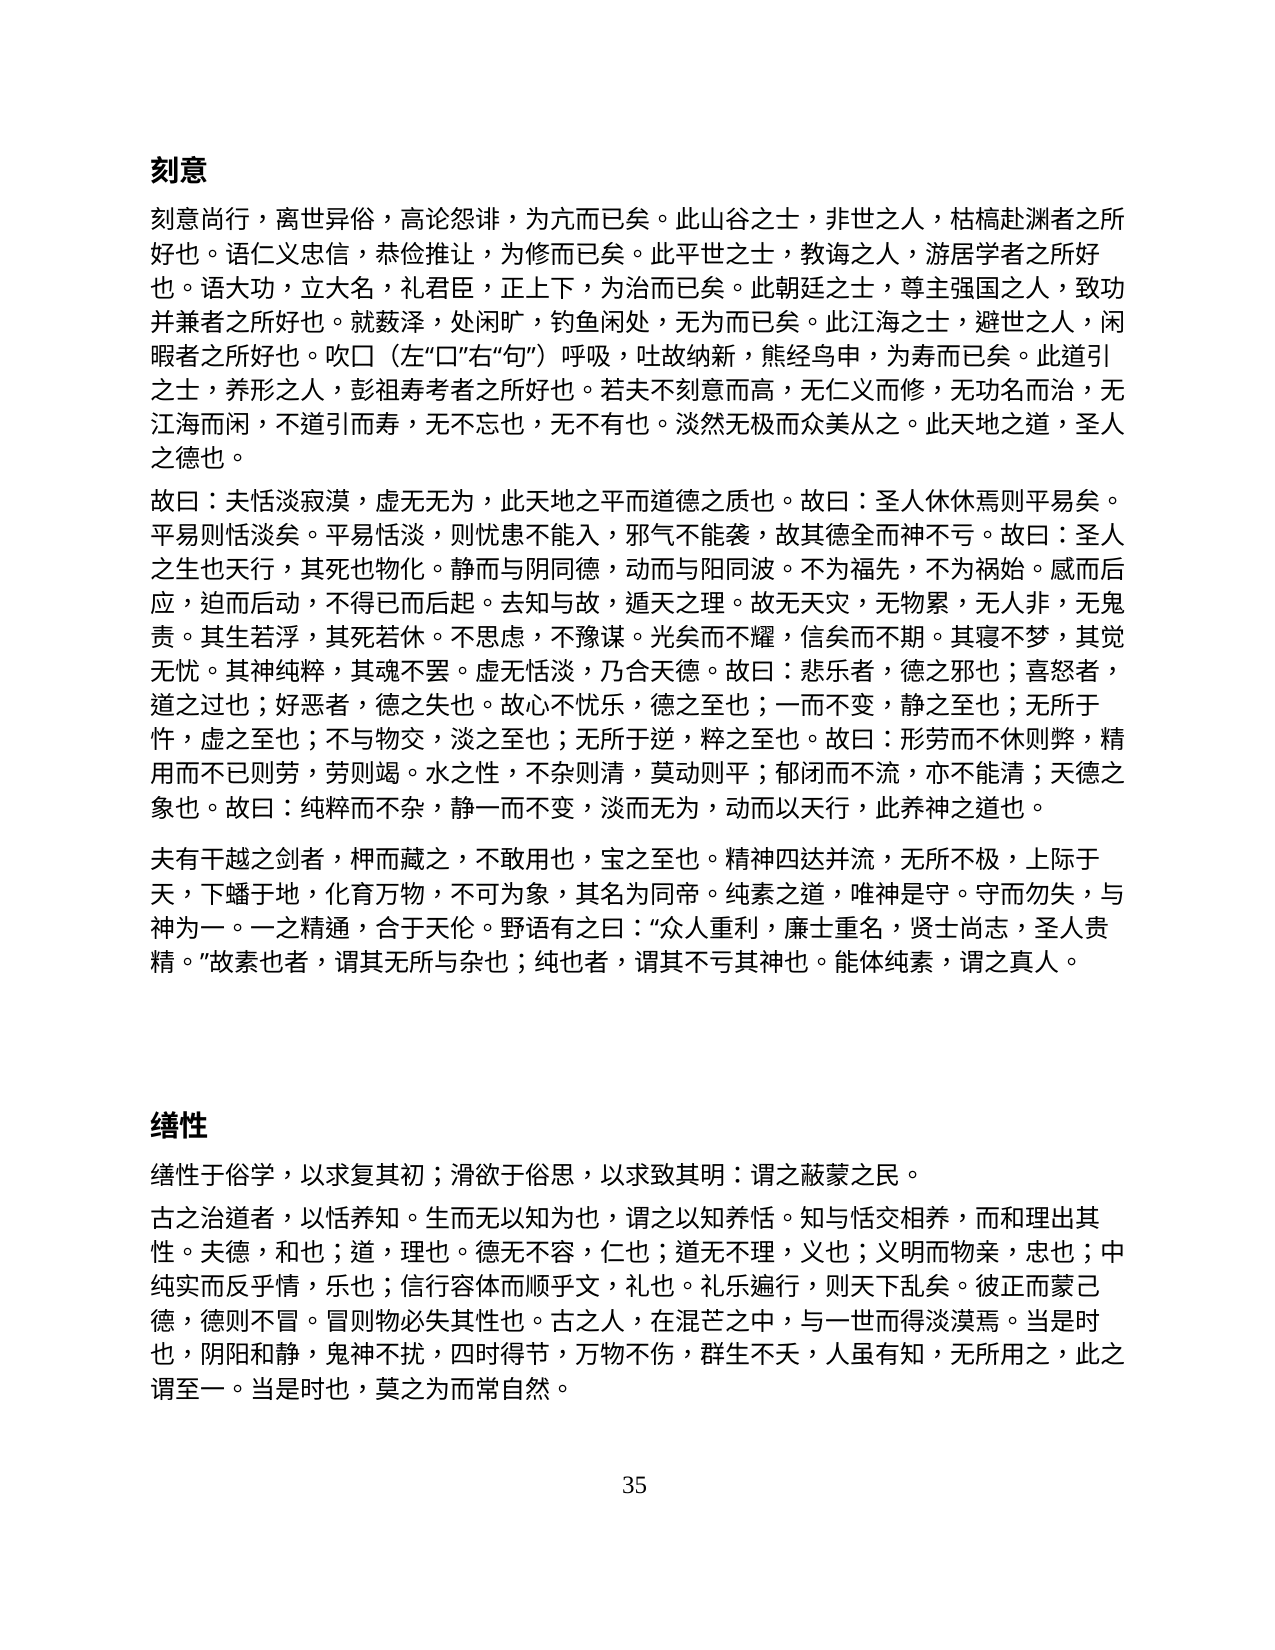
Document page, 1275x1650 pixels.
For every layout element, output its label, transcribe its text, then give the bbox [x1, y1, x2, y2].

text 夫有干越之剑者，柙而藏之，不敢用也，宝之至也。精神四达并流，无所不极，上际于天，下蟠于地，化育万物，不可为象，其名为同帝。纯素之道，唯神是守。守而勿失，与神为一。一之精通，合于天伦。野语有之曰：“众人重利，廉士重名，贤士尚志，圣人贵精。”故素也者，谓其无所与杂也；纯也者，谓其不亏其神也。能体纯素，谓之真人。 [150, 842, 1125, 978]
text 刻意尚行，离世异俗，高论怨诽，为亢而已矣。此山谷之士，非世之人，枯槁赴渊者之所好也。语仁义忠信，恭俭推让，为修而已矣。此平世之士，教诲之人，游居学者之所好也。语大功，立大名，礼君臣，正上下，为治而已矣。此朝廷之士，尊主强国之人，致功并兼者之所好也。就薮泽，处闲旷，钓鱼闲处，无为而已矣。此江海之士，避世之人，闲暇者之所好也。吹囗（左“口”右“句”）呼吸，吐故纳新，熊经鸟申，为寿而已矣。此道引之士，养形之人，彭祖寿考者之所好也。若夫不刻意而高，无仁义而修，无功名而治，无江海而闲，不道引而寿，无不忘也，无不有也。淡然无极而众美从之。此天地之道，圣人之德也。 [150, 202, 1125, 475]
subtitle 刻意 [150, 150, 1125, 190]
text 故曰：夫恬淡寂漠，虚无无为，此天地之平而道德之质也。故曰：圣人休休焉则平易矣。平易则恬淡矣。平易恬淡，则忧患不能入，邪气不能袭，故其德全而神不亏。故曰：圣人之生也天行，其死也物化。静而与阴同德，动而与阳同波。不为福先，不为祸始。感而后应，迫而后动，不得已而后起。去知与故，遁天之理。故无天灾，无物累，无人非，无鬼责。其生若浮，其死若休。不思虑，不豫谋。光矣而不耀，信矣而不期。其寝不梦，其觉无忧。其神纯粹，其魂不罢。虚无恬淡，乃合天德。故曰：悲乐者，德之邪也；喜怒者，道之过也；好恶者，德之失也。故心不忧乐，德之至也；一而不变，静之至也；无所于忤，虚之至也；不与物交，淡之至也；无所于逆，粹之至也。故曰：形劳而不休则弊，精用而不已则劳，劳则竭。水之性，不杂则清，莫动则平；郁闭而不流，亦不能清；天德之象也。故曰：纯粹而不杂，静一而不变，淡而无为，动而以天行，此养神之道也。 [150, 484, 1125, 824]
text 古之治道者，以恬养知。生而无以知为也，谓之以知养恬。知与恬交相养，而和理出其性。夫德，和也；道，理也。德无不容，仁也；道无不理，义也；义明而物亲，忠也；中纯实而反乎情，乐也；信行容体而顺乎文，礼也。礼乐遍行，则天下乱矣。彼正而蒙己德，德则不冒。冒则物必失其性也。古之人，在混芒之中，与一世而得淡漠焉。当是时也，阴阳和静，鬼神不扰，四时得节，万物不伤，群生不夭，人虽有知，无所用之，此之谓至一。当是时也，莫之为而常自然。 [150, 1201, 1125, 1405]
text 缮性于俗学，以求复其初；滑欲于俗思，以求致其明：谓之蔽蒙之民。 [150, 1158, 1125, 1192]
subtitle 缮性 [150, 1106, 1125, 1145]
